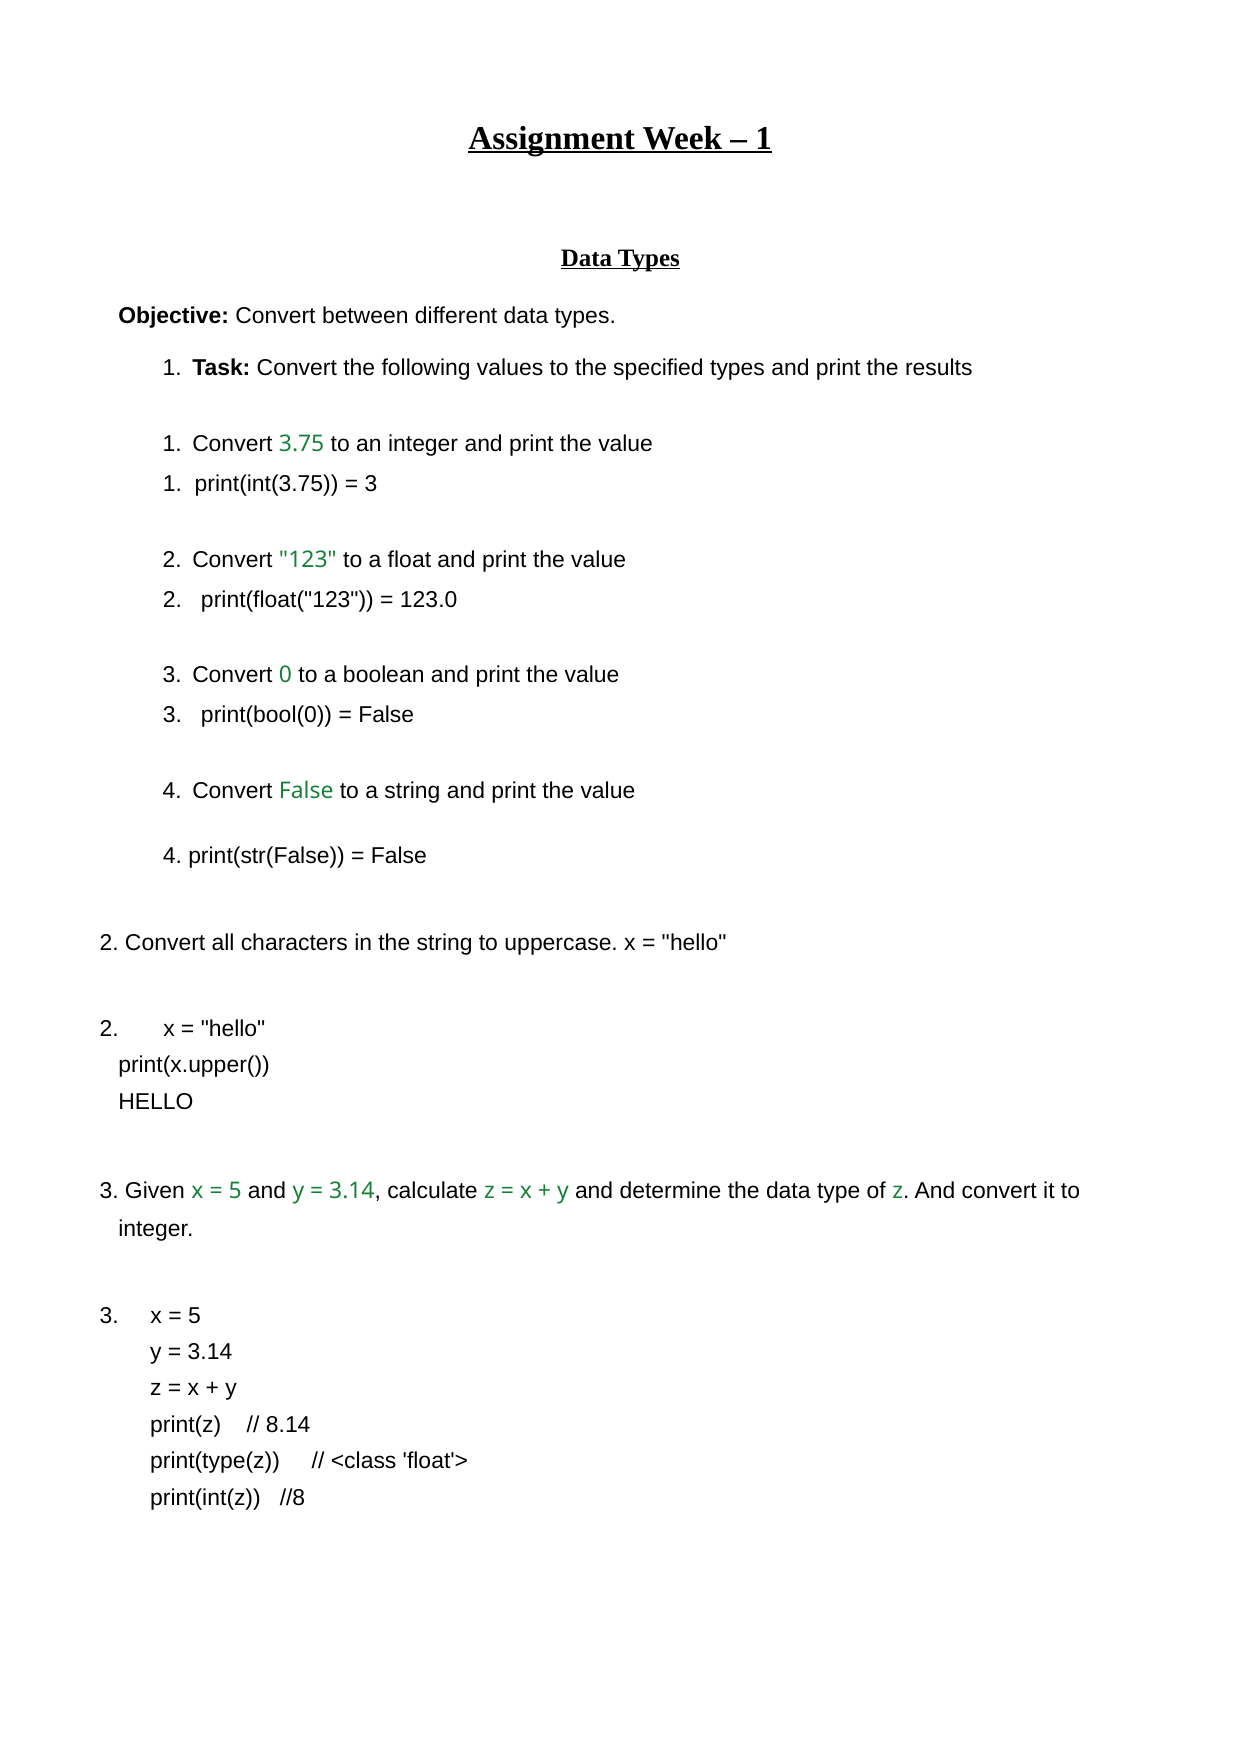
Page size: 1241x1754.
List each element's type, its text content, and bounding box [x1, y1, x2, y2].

text 3. x = 5 y = 3.14 z = x + y print(z) // 8.14 print(type(z)) // <class 'float'> print(int(z)) //8 [99, 1302, 1122, 1582]
text Objective: Convert between different data types. [118, 271, 1122, 329]
text 2. Convert all characters in the string to uppercase. x = "hello" [99, 929, 1122, 955]
text 4. print(str(False)) = False [118, 842, 1122, 869]
text Assignment Week – 1 [118, 118, 1122, 214]
list Convert "123" to a float and print the value [162, 542, 1122, 574]
text 3. print(bool(0)) = False [118, 701, 1122, 728]
list Convert False to a string and print the value [162, 774, 1122, 805]
text 1. print(int(3.75)) = 3 [118, 470, 1122, 532]
list Convert 0 to a boolean and print the value [162, 658, 1122, 689]
text 2. print(float("123")) = 123.0 [118, 586, 1122, 648]
text Data Types [118, 243, 1122, 271]
text 3. Given x = 5 and y = 3.14, calculate z = x + y and determine the data type of z. And convert it to integer. [99, 1174, 1122, 1242]
text 2. x = "hello" print(x.upper()) HELLO [99, 1015, 1122, 1114]
list Task: Convert the following values to the specified types and print the results [162, 354, 1122, 417]
list Convert 3.75 to an integer and print the value [162, 427, 1122, 458]
